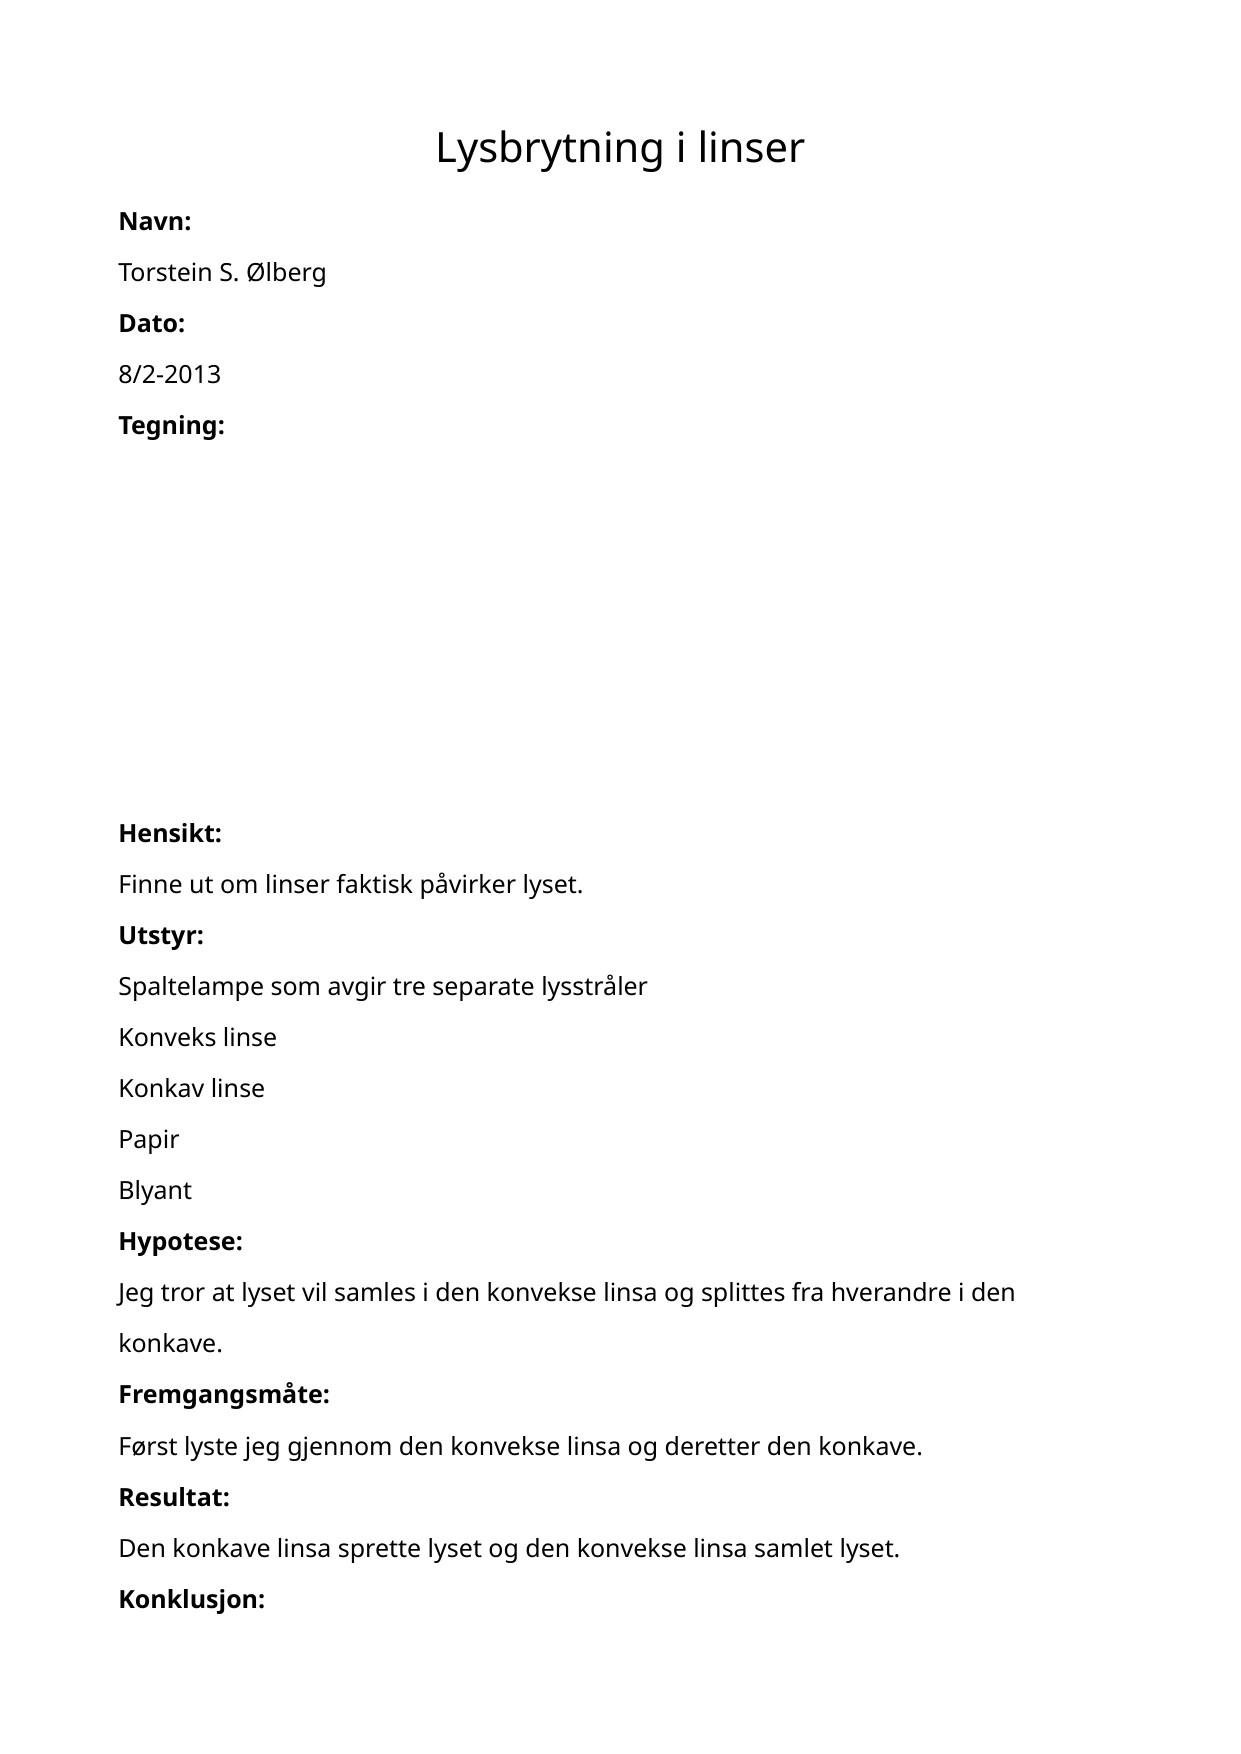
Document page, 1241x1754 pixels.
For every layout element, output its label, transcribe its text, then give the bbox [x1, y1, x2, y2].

text Finne ut om linser faktisk påvirker lyset. [118, 867, 1122, 901]
text Lysbrytning i linser [118, 118, 1122, 175]
text Fremgangsmåte: [118, 1377, 1122, 1411]
text 8/2-2013 [118, 356, 1122, 390]
text Navn: [118, 203, 1122, 237]
text Jeg tror at lyset vil samles i den konvekse linsa og splittes fra hverandre i den konkave. [118, 1275, 1122, 1360]
text Konkav linse [118, 1071, 1122, 1105]
text Spaltelampe som avgir tre separate lysstråler [118, 969, 1122, 1003]
text Den konkave linsa sprette lyset og den konvekse linsa samlet lyset. [118, 1530, 1122, 1564]
text Dato: [118, 305, 1122, 339]
text Resultat: [118, 1479, 1122, 1513]
text Utstyr: [118, 918, 1122, 952]
text Først lyste jeg gjennom den konvekse linsa og deretter den konkave. [118, 1428, 1122, 1462]
text Konveks linse [118, 1020, 1122, 1054]
text Hensikt: [118, 816, 1122, 850]
text Papir [118, 1122, 1122, 1156]
text Torstein S. Ølberg [118, 254, 1122, 288]
text Konklusjon: [118, 1581, 1122, 1615]
text Blyant [118, 1173, 1122, 1207]
text Tegning: [118, 407, 1122, 441]
text Hypotese: [118, 1224, 1122, 1258]
